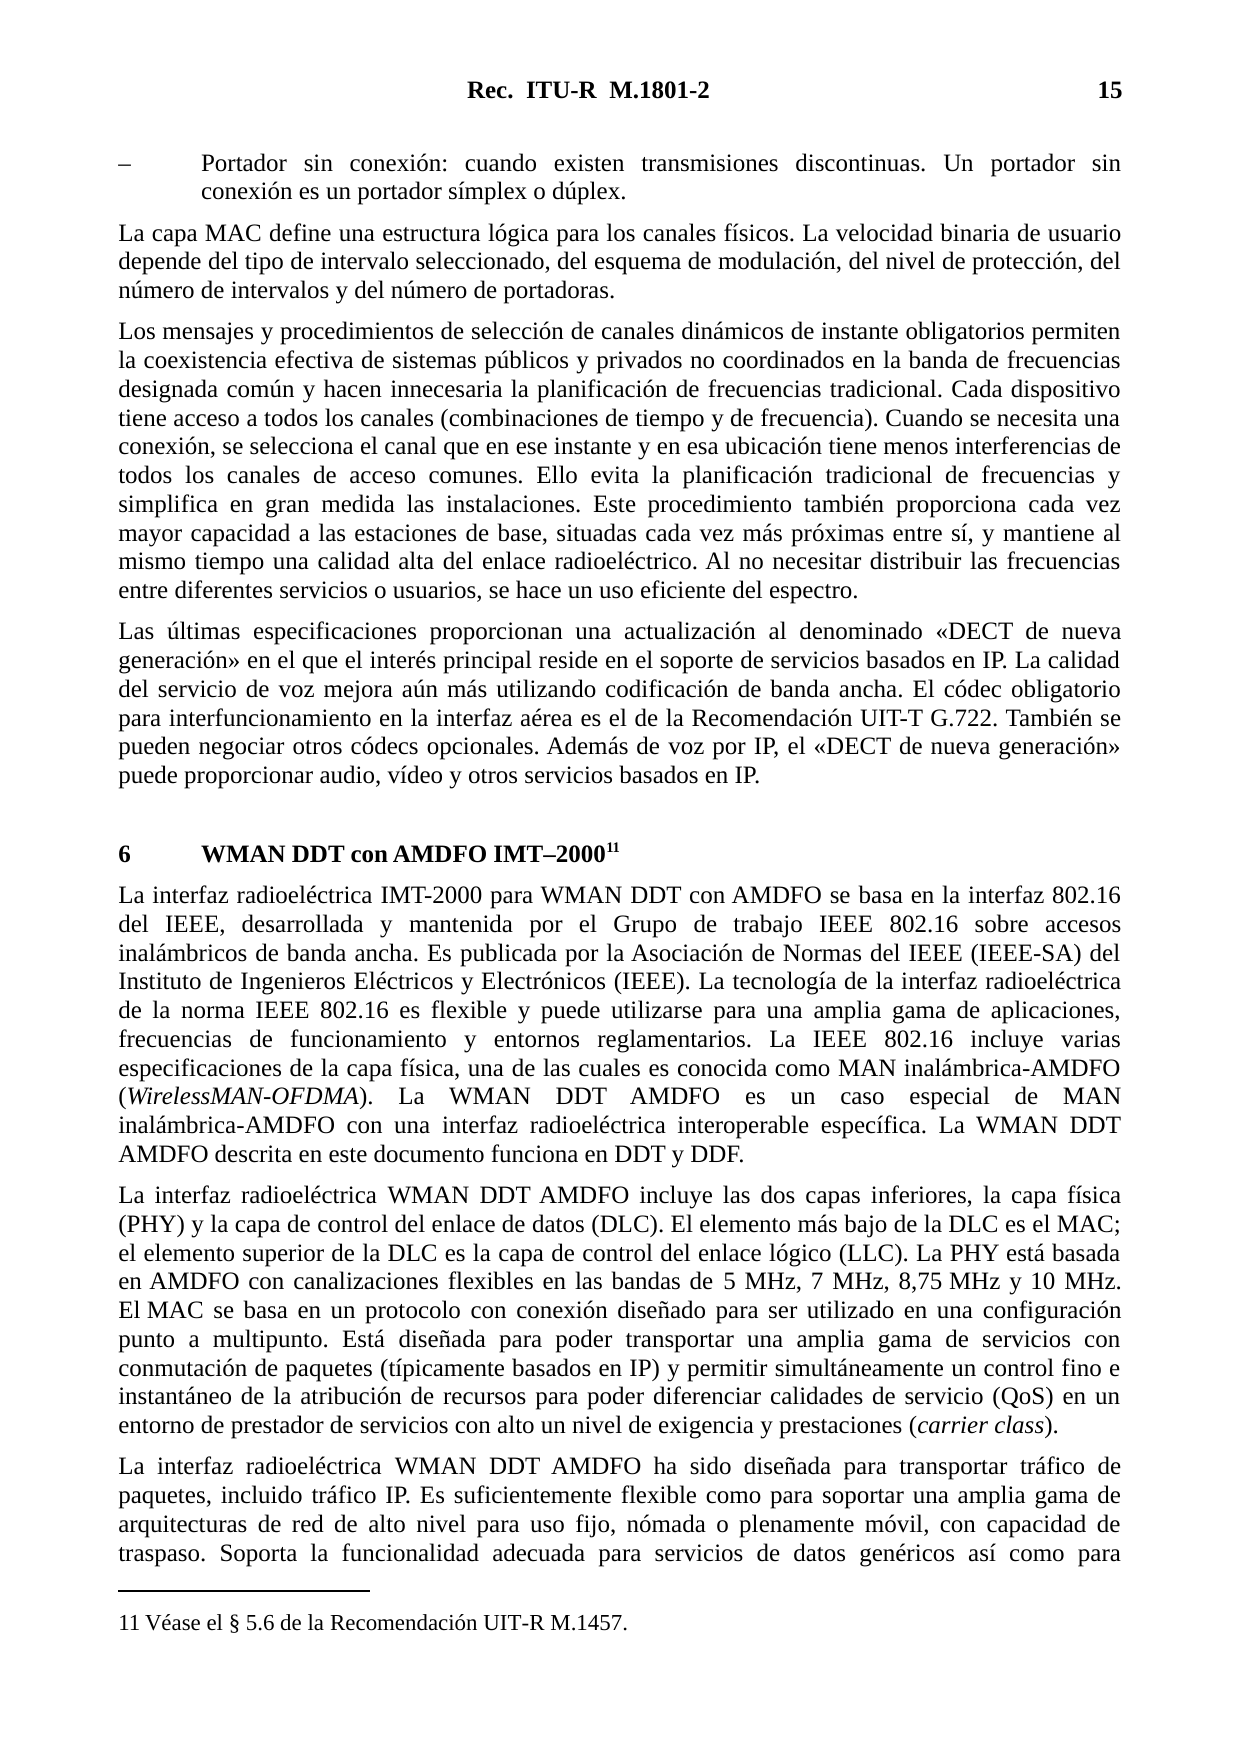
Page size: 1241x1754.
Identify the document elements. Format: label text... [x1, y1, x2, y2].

text Véase el § 5.6 de la Recomendación UIT‑R M.1457. [118, 1609, 1122, 1636]
text Los mensajes y procedimientos de selección de canales dinámicos de instante obligatorios permiten la coexistencia efectiva de sistemas públicos y privados no coordinados en la banda de frecuencias designada común y hacen innecesaria la planificación de frecuencias tradicional. Cada dispositivo tiene acceso a todos los canales (combinaciones de tiempo y de frecuencia). Cuando se necesita una conexión, se selecciona el canal que en ese instante y en esa ubicación tiene menos interferencias de todos los canales de acceso comunes. Ello evita la planificación tradicional de frecuencias y simplifica en gran medida las instalaciones. Este procedimiento también proporciona cada vez mayor capacidad a las estaciones de base, situadas cada vez más próximas entre sí, y mantiene al mismo tiempo una calidad alta del enlace radioeléctrico. Al no necesitar distribuir las frecuencias entre diferentes servicios o usuarios, se hace un uso eficiente del espectro. [118, 316, 1122, 604]
subtitle 6 WMAN DDT con AMDFO IMT–2000 [118, 839, 1122, 868]
text – Portador sin conexión: cuando existen transmisiones discontinuas. Un portador sin conexión es un portador símplex o dúplex. [118, 148, 1122, 205]
text La interfaz radioeléctrica IMT-2000 para WMAN DDT con AMDFO se basa en la interfaz 802.16 del IEEE, desarrollada y mantenida por el Grupo de trabajo IEEE 802.16 sobre accesos inalámbricos de banda ancha. Es publicada por la Asociación de Normas del IEEE (IEEE-SA) del Instituto de Ingenieros Eléctricos y Electrónicos (IEEE). La tecnología de la interfaz radioeléctrica de la norma IEEE 802.16 es flexible y puede utilizarse para una amplia gama de aplicaciones, frecuencias de funcionamiento y entornos reglamentarios. La IEEE 802.16 incluye varias especificaciones de la capa física, una de las cuales es conocida como MAN inalámbrica-AMDFO (WirelessMAN-OFDMA). La WMAN DDT AMDFO es un caso especial de MAN inalámbrica‑AMDFO con una interfaz radioeléctrica interoperable específica. La WMAN DDT AMDFO descrita en este documento funciona en DDT y DDF. [118, 880, 1122, 1168]
text La capa MAC define una estructura lógica para los canales físicos. La velocidad binaria de usuario depende del tipo de intervalo seleccionado, del esquema de modulación, del nivel de protección, del número de intervalos y del número de portadoras. [118, 218, 1122, 304]
text La interfaz radioeléctrica WMAN DDT AMDFO incluye las dos capas inferiores, la capa física (PHY) y la capa de control del enlace de datos (DLC). El elemento más bajo de la DLC es el MAC; el elemento superior de la DLC es la capa de control del enlace lógico (LLC). La PHY está basada en AMDFO con canalizaciones flexibles en las bandas de 5 MHz, 7 MHz, 8,75 MHz y 10 MHz. El MAC se basa en un protocolo con conexión diseñado para ser utilizado en una configuración punto a multipunto. Está diseñada para poder transportar una amplia gama de servicios con conmutación de paquetes (típicamente basados en IP) y permitir simultáneamente un control fino e instantáneo de la atribución de recursos para poder diferenciar calidades de servicio (QoS) en un entorno de prestador de servicios con alto un nivel de exigencia y prestaciones (carrier class). [118, 1180, 1122, 1439]
text La interfaz radioeléctrica WMAN DDT AMDFO ha sido diseñada para transportar tráfico de paquetes, incluido tráfico IP. Es suficientemente flexible como para soportar una amplia gama de arquitecturas de red de alto nivel para uso fijo, nómada o plenamente móvil, con capacidad de traspaso. Soporta la funcionalidad adecuada para servicios de datos genéricos así como para [118, 1451, 1122, 1566]
text Las últimas especificaciones proporcionan una actualización al denominado «DECT de nueva generación» en el que el interés principal reside en el soporte de servicios basados en IP. La calidad del servicio de voz mejora aún más utilizando codificación de banda ancha. El códec obligatorio para interfuncionamiento en la interfaz aérea es el de la Recomendación UIT-T G.722. También se pueden negociar otros códecs opcionales. Además de voz por IP, el «DECT de nueva generación» puede proporcionar audio, vídeo y otros servicios basados en IP. [118, 616, 1122, 789]
